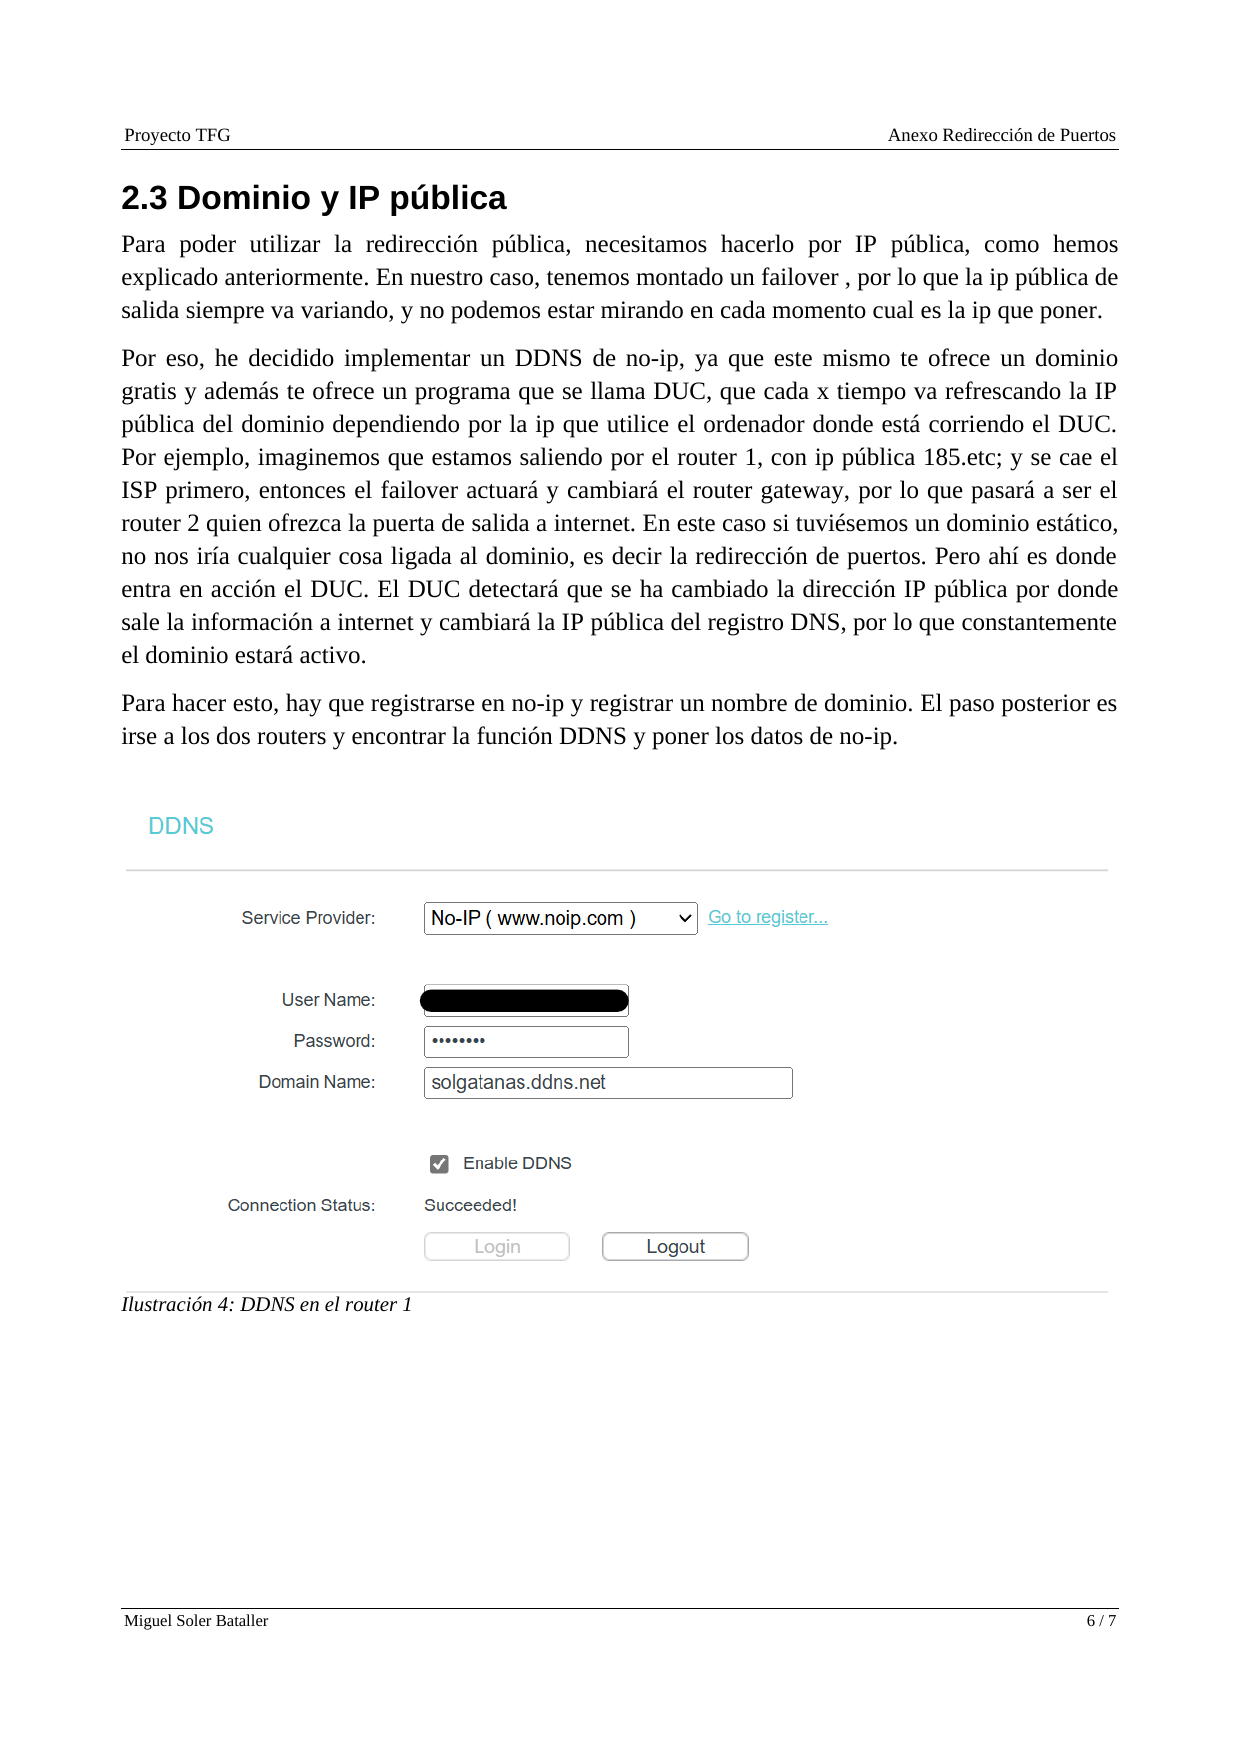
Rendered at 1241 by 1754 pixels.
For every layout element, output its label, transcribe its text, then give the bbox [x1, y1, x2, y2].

subtitle 2.3 Dominio y IP pública [121, 178, 1119, 217]
picture [121, 808, 1120, 1293]
text Por eso, he decidido implementar un DDNS de no-ip, ya que este mismo te ofrece un dominio gratis y además te ofrece un programa que se llama DUC, que cada x tiempo va refrescando la IP pública del dominio dependiendo por la ip que utilice el ordenador donde está corriendo el DUC. Por ejemplo, imaginemos que estamos saliendo por el router 1, con ip pública 185.etc; y se cae el ISP primero, entonces el failover actuará y cambiará el router gateway, por lo que pasará a ser el router 2 quien ofrezca la puerta de salida a internet. En este caso si tuviésemos un dominio estático, no nos iría cualquier cosa ligada al dominio, es decir la redirección de puertos. Pero ahí es donde entra en acción el DUC. El DUC detectará que se ha cambiado la dirección IP pública por donde sale la información a internet y cambiará la IP pública del registro DNS, por lo que constantemente el dominio estará activo. [121, 343, 1119, 669]
text Para poder utilizar la redirección pública, necesitamos hacerlo por IP pública, como hemos explicado anteriormente. En nuestro caso, tenemos montado un failover , por lo que la ip pública de salida siempre va variando, y no podemos estar mirando en cada momento cual es la ip que poner. [121, 229, 1119, 324]
text Ilustración 4: DDNS en el router 1 [121, 1293, 1119, 1316]
text Para hacer esto, hay que registrarse en no-ip y registrar un nombre de dominio. El paso posterior es irse a los dos routers y encontrar la función DDNS y poner los datos de no-ip. [121, 688, 1119, 749]
